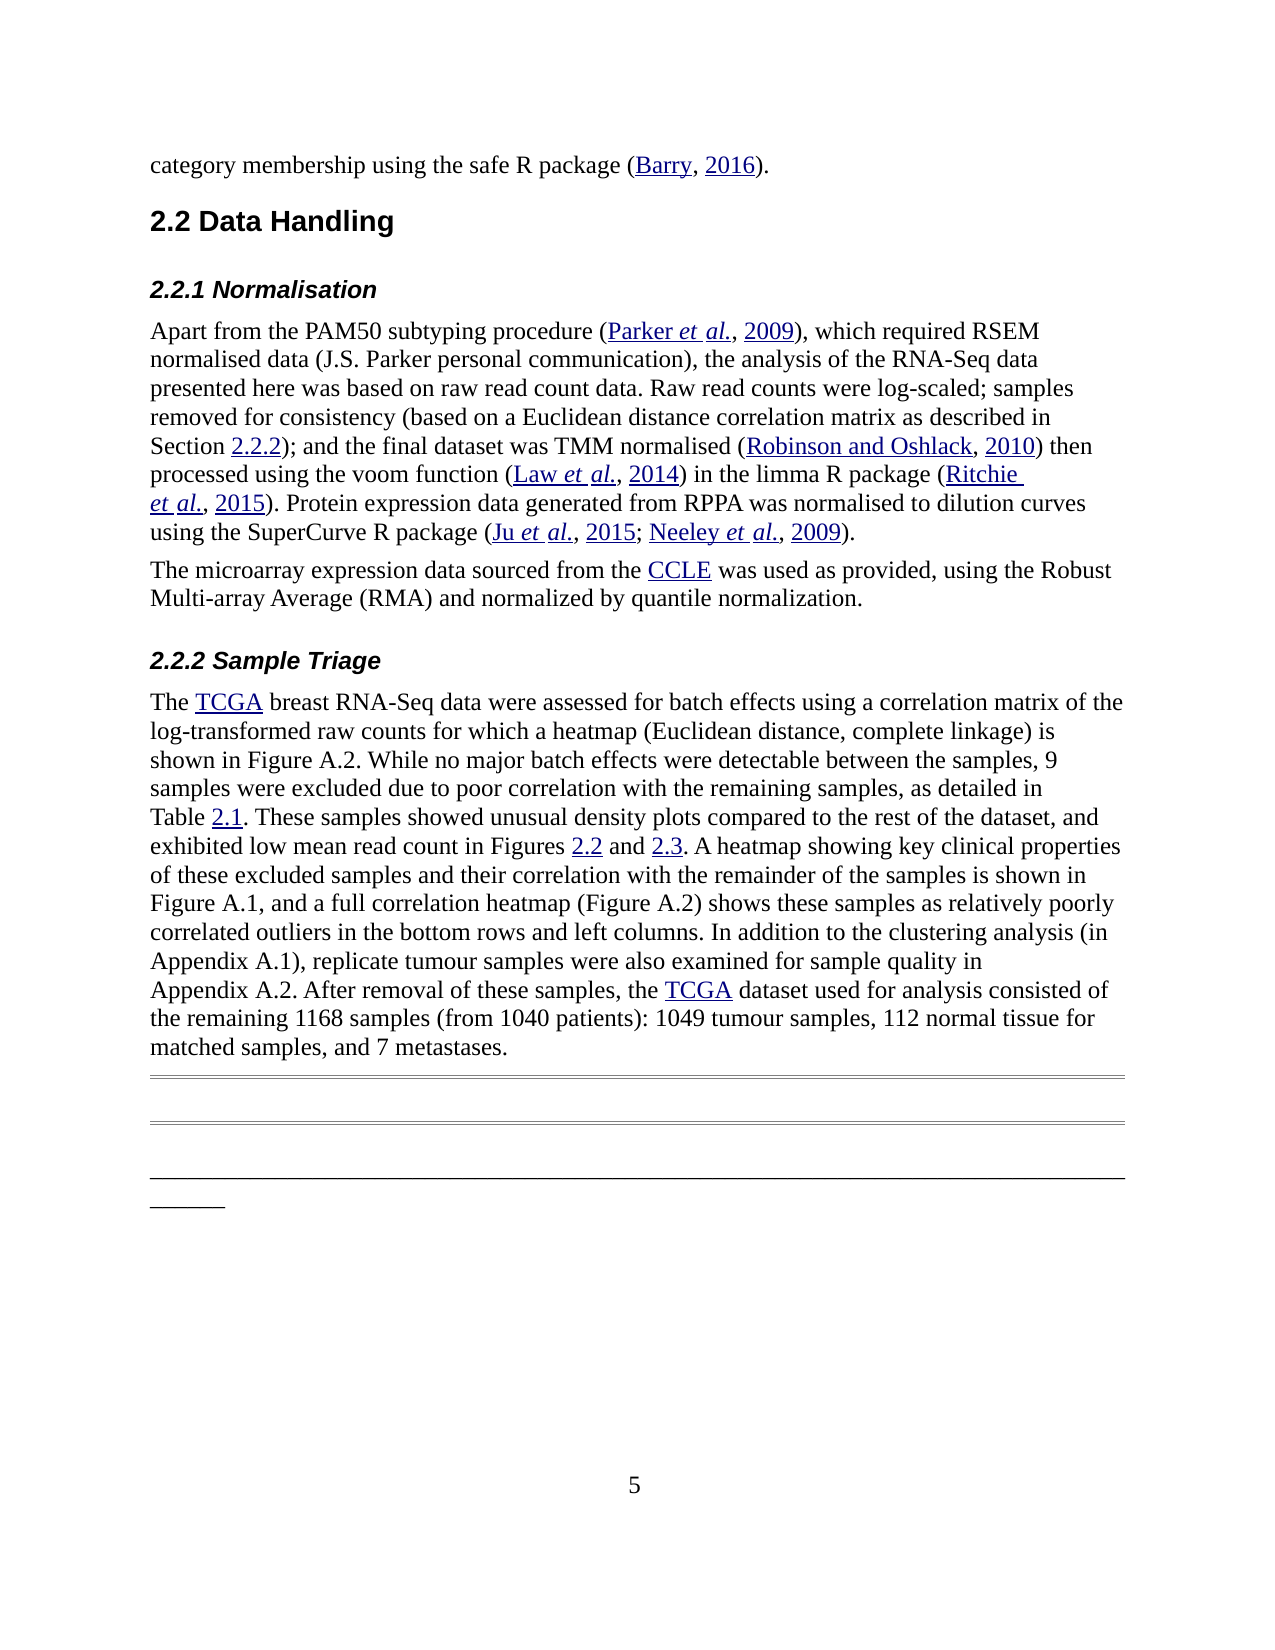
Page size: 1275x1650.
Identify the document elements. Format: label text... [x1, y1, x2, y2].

text The TCGA breast RNA-Seq data were assessed for batch effects using a correlation matrix of the log-transformed raw counts for which a heatmap (Euclidean distance, complete linkage) is shown in Figure A.2. While no major batch effects were detectable between the samples, 9 samples were excluded due to poor correlation with the remaining samples, as detailed in Table 2.1. These samples showed unusual density plots compared to the rest of the dataset, and exhibited low mean read count in Figures 2.2 and 2.3. A heatmap showing key clinical properties of these excluded samples and their correlation with the remainder of the samples is shown in Figure A.1, and a full correlation heatmap (Figure A.2) shows these samples as relatively poorly correlated outliers in the bottom rows and left columns. In addition to the clustering analysis (in Appendix A.1), replicate tumour samples were also examined for sample quality in Appendix A.2. After removal of these samples, the TCGA dataset used for analysis consisted of the remaining 1168 samples (from 1040 patients): 1049 tumour samples, 112 normal tissue for matched samples, and 7 metastases. [150, 687, 1125, 1061]
subtitle 2.2.2 Sample Triage [150, 646, 1125, 675]
text ______ [150, 1179, 1125, 1211]
text category membership using the safe R package (Barry, 2016). [150, 150, 1125, 179]
subtitle 2.2 Data Handling [150, 204, 1125, 237]
text The microarray expression data sourced from the CCLE was used as provided, using the Robust Multi-array Average (RMA) and normalized by quantile normalization. [150, 555, 1125, 612]
text ______________________________________________________________________________ [150, 1153, 1125, 1178]
subtitle 2.2.1 Normalisation [150, 275, 1125, 303]
text Apart from the PAM50 subtyping procedure (Parker et al., 2009), which required RSEM normalised data (J.S. Parker personal communication), the analysis of the RNA-Seq data presented here was based on raw read count data. Raw read counts were log-scaled; samples removed for consistency (based on a Euclidean distance correlation matrix as described in Section 2.2.2); and the final dataset was TMM normalised (Robinson and Oshlack, 2010) then processed using the voom function (Law et al., 2014) in the limma R package (Ritchie et al., 2015). Protein expression data generated from RPPA was normalised to dilution curves using the SuperCurve R package (Ju et al., 2015; Neeley et al., 2009). [150, 316, 1125, 546]
